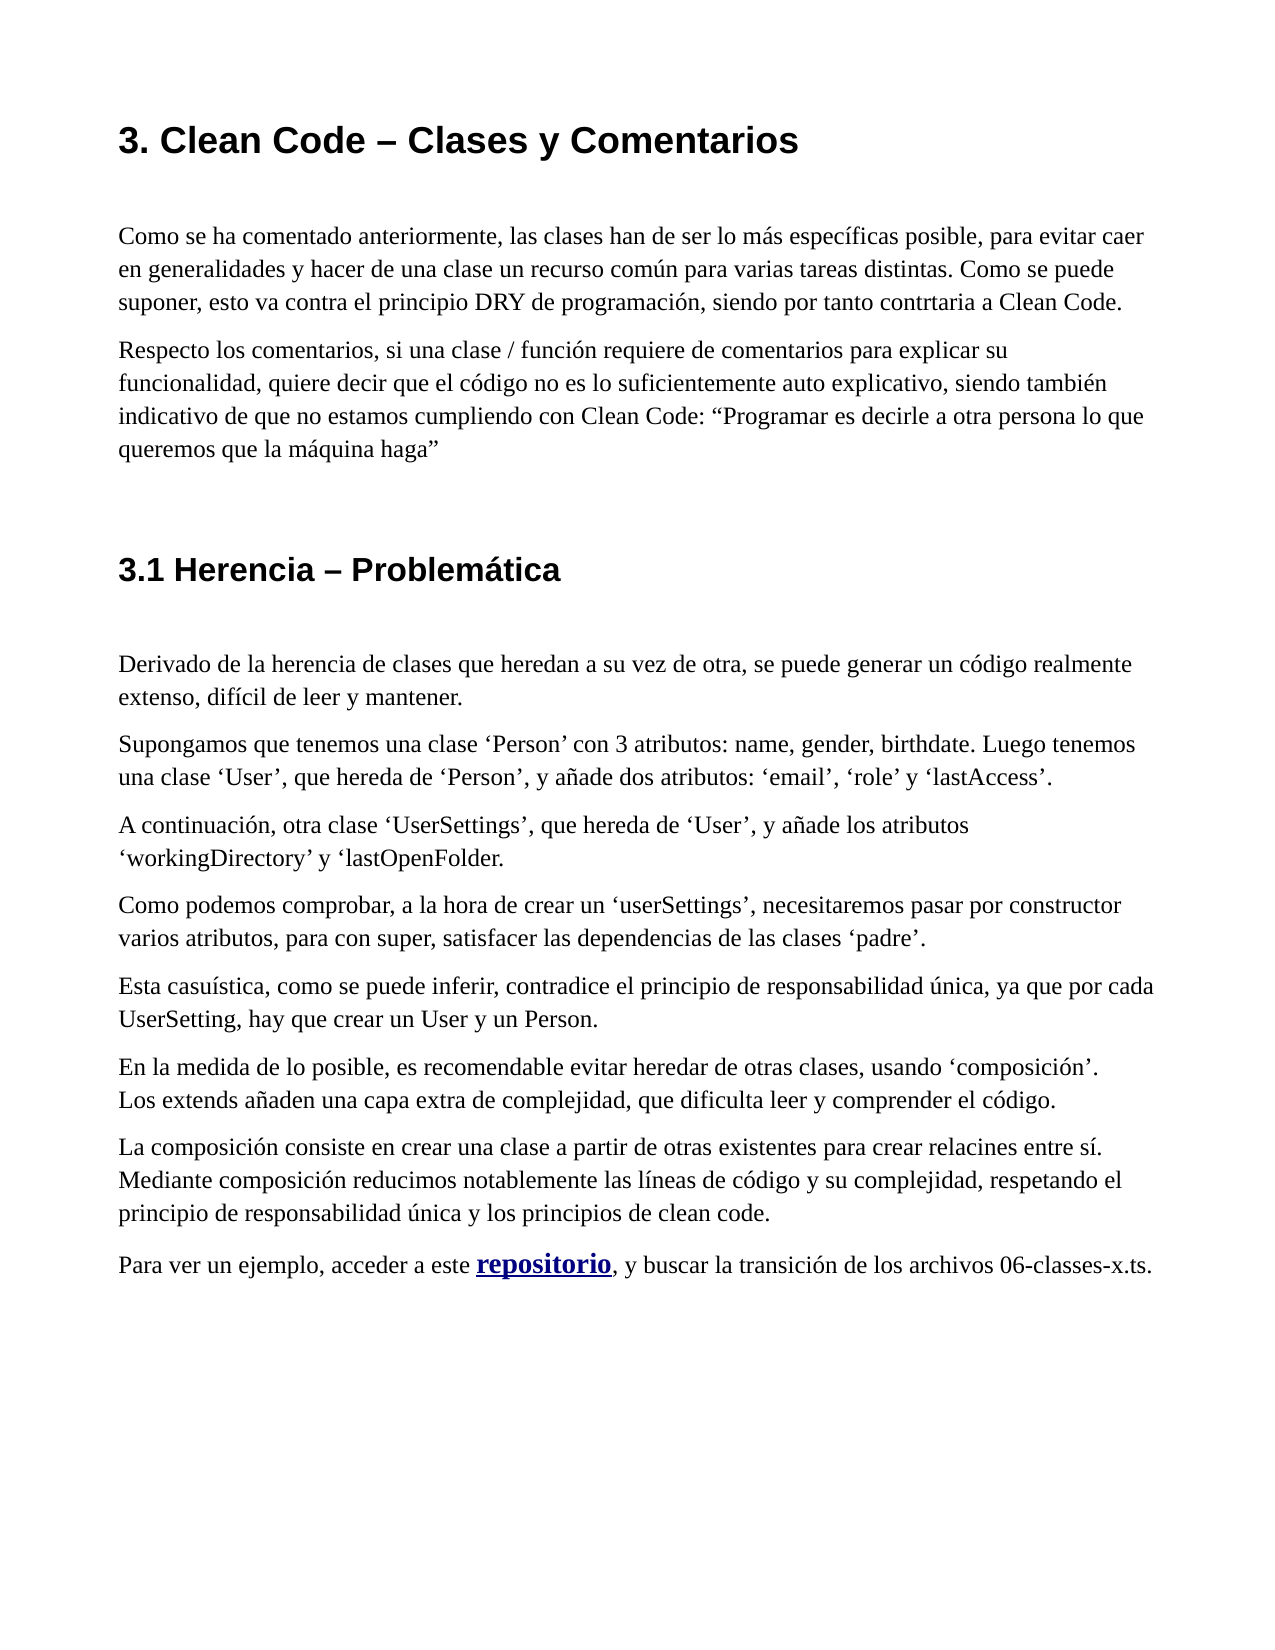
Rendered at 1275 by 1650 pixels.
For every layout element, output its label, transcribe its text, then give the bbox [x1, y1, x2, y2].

text Derivado de la herencia de clases que heredan a su vez de otra, se puede generar un código realmente extenso, difícil de leer y mantener. [118, 649, 1157, 710]
text La composición consiste en crear una clase a partir de otras existentes para crear relacines entre sí. Mediante composición reducimos notablemente las líneas de código y su complejidad, respetando el principio de responsabilidad única y los principios de clean code. [118, 1132, 1157, 1227]
text En la medida de lo posible, es recomendable evitar heredar de otras clases, usando ‘composición’. Los extends añaden una capa extra de complejidad, que dificulta leer y comprender el código. [118, 1052, 1157, 1113]
text A continuación, otra clase ‘UserSettings’, que hereda de ‘User’, y añade los atributos ‘workingDirectory’ y ‘lastOpenFolder. [118, 810, 1157, 872]
text Como se ha comentado anteriormente, las clases han de ser lo más específicas posible, para evitar caer en generalidades y hacer de una clase un recurso común para varias tareas distintas. Como se puede suponer, esto va contra el principio DRY de programación, siendo por tanto contrtaria a Clean Code. [118, 221, 1157, 316]
text Esta casuística, como se puede inferir, contradice el principio de responsabilidad única, ya que por cada UserSetting, hay que crear un User y un Person. [118, 971, 1157, 1033]
text Respecto los comentarios, si una clase / función requiere de comentarios para explicar su funcionalidad, quiere decir que el código no es lo suficientemente auto explicativo, siendo también indicativo de que no estamos cumpliendo con Clean Code: “Programar es decirle a otra persona lo que queremos que la máquina haga” [118, 335, 1157, 463]
subtitle 3.1 Herencia – Problemática [118, 550, 1157, 588]
subtitle 3. Clean Code – Clases y Comentarios [118, 118, 1157, 161]
text Como podemos comprobar, a la hora de crear un ‘userSettings’, necesitaremos pasar por constructor varios atributos, para con super, satisfacer las dependencias de las clases ‘padre’. [118, 891, 1157, 952]
text Para ver un ejemplo, acceder a este repositorio, y buscar la transición de los archivos 06-classes-x.ts. [118, 1246, 1157, 1279]
text Supongamos que tenemos una clase ‘Person’ con 3 atributos: name, gender, birthdate. Luego tenemos una clase ‘User’, que hereda de ‘Person’, y añade dos atributos: ‘email’, ‘role’ y ‘lastAccess’. [118, 729, 1157, 791]
